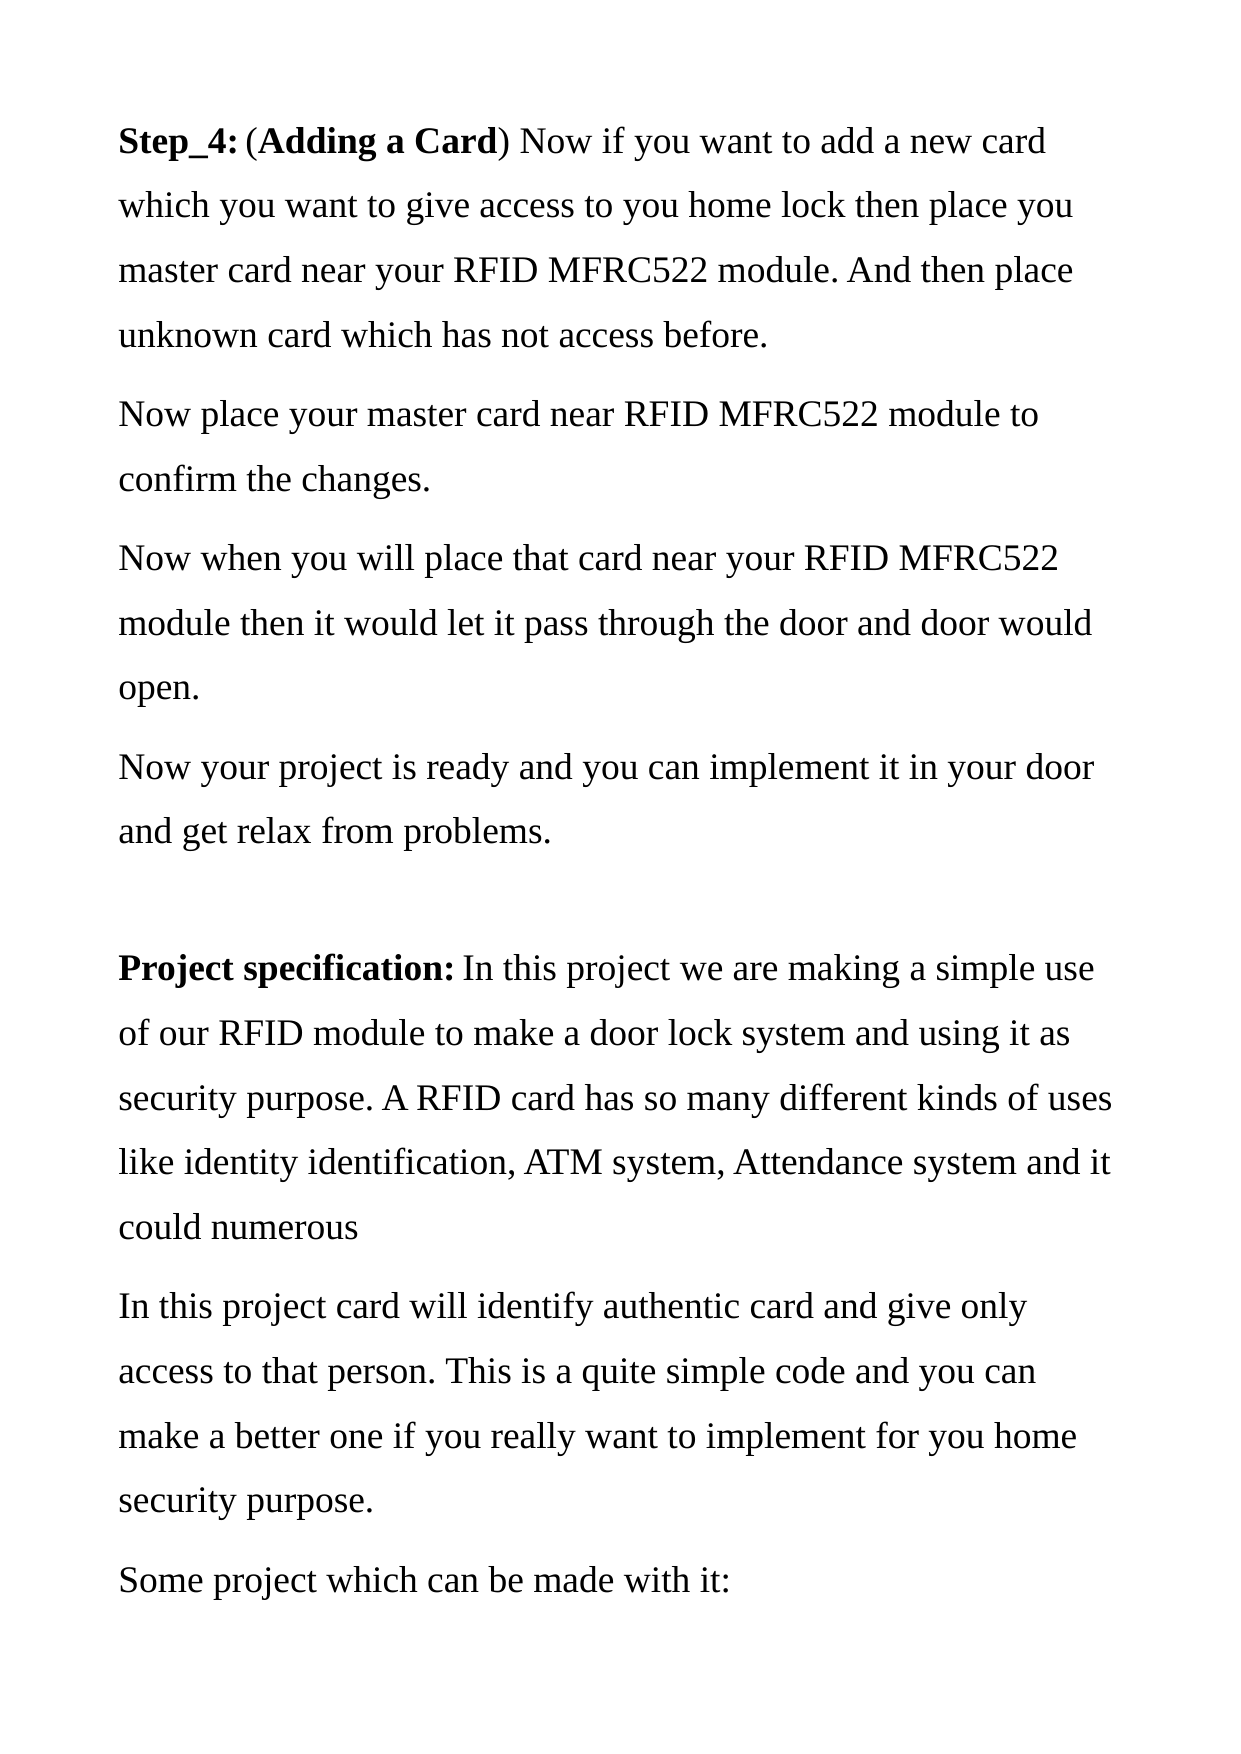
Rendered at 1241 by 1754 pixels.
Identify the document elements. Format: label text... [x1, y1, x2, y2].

text Now when you will place that card near your RFID MFRC522 module then it would let it pass through the door and door would open. [118, 535, 1122, 708]
text Project specification: In this project we are making a simple use of our RFID module to make a door lock system and using it as security purpose. A RFID card has so many different kinds of uses like identity identification, ATM system, Attendance system and it could numerous [118, 946, 1122, 1248]
text Step_4: (Adding a Card) Now if you want to add a new card which you want to give access to you home lock then place you master card near your RFID MFRC522 module. And then place unknown card which has not access before. [118, 118, 1122, 355]
text Now place your master card near RFID MFRC522 module to confirm the changes. [118, 391, 1122, 499]
text Now your project is ready and you can implement it in your door and get relax from problems. [118, 744, 1122, 852]
text In this project card will identify authentic card and give only access to that person. This is a quite simple code and you can make a better one if you really want to implement for you home security purpose. [118, 1284, 1122, 1521]
text Some project which can be made with it: [118, 1557, 1122, 1600]
